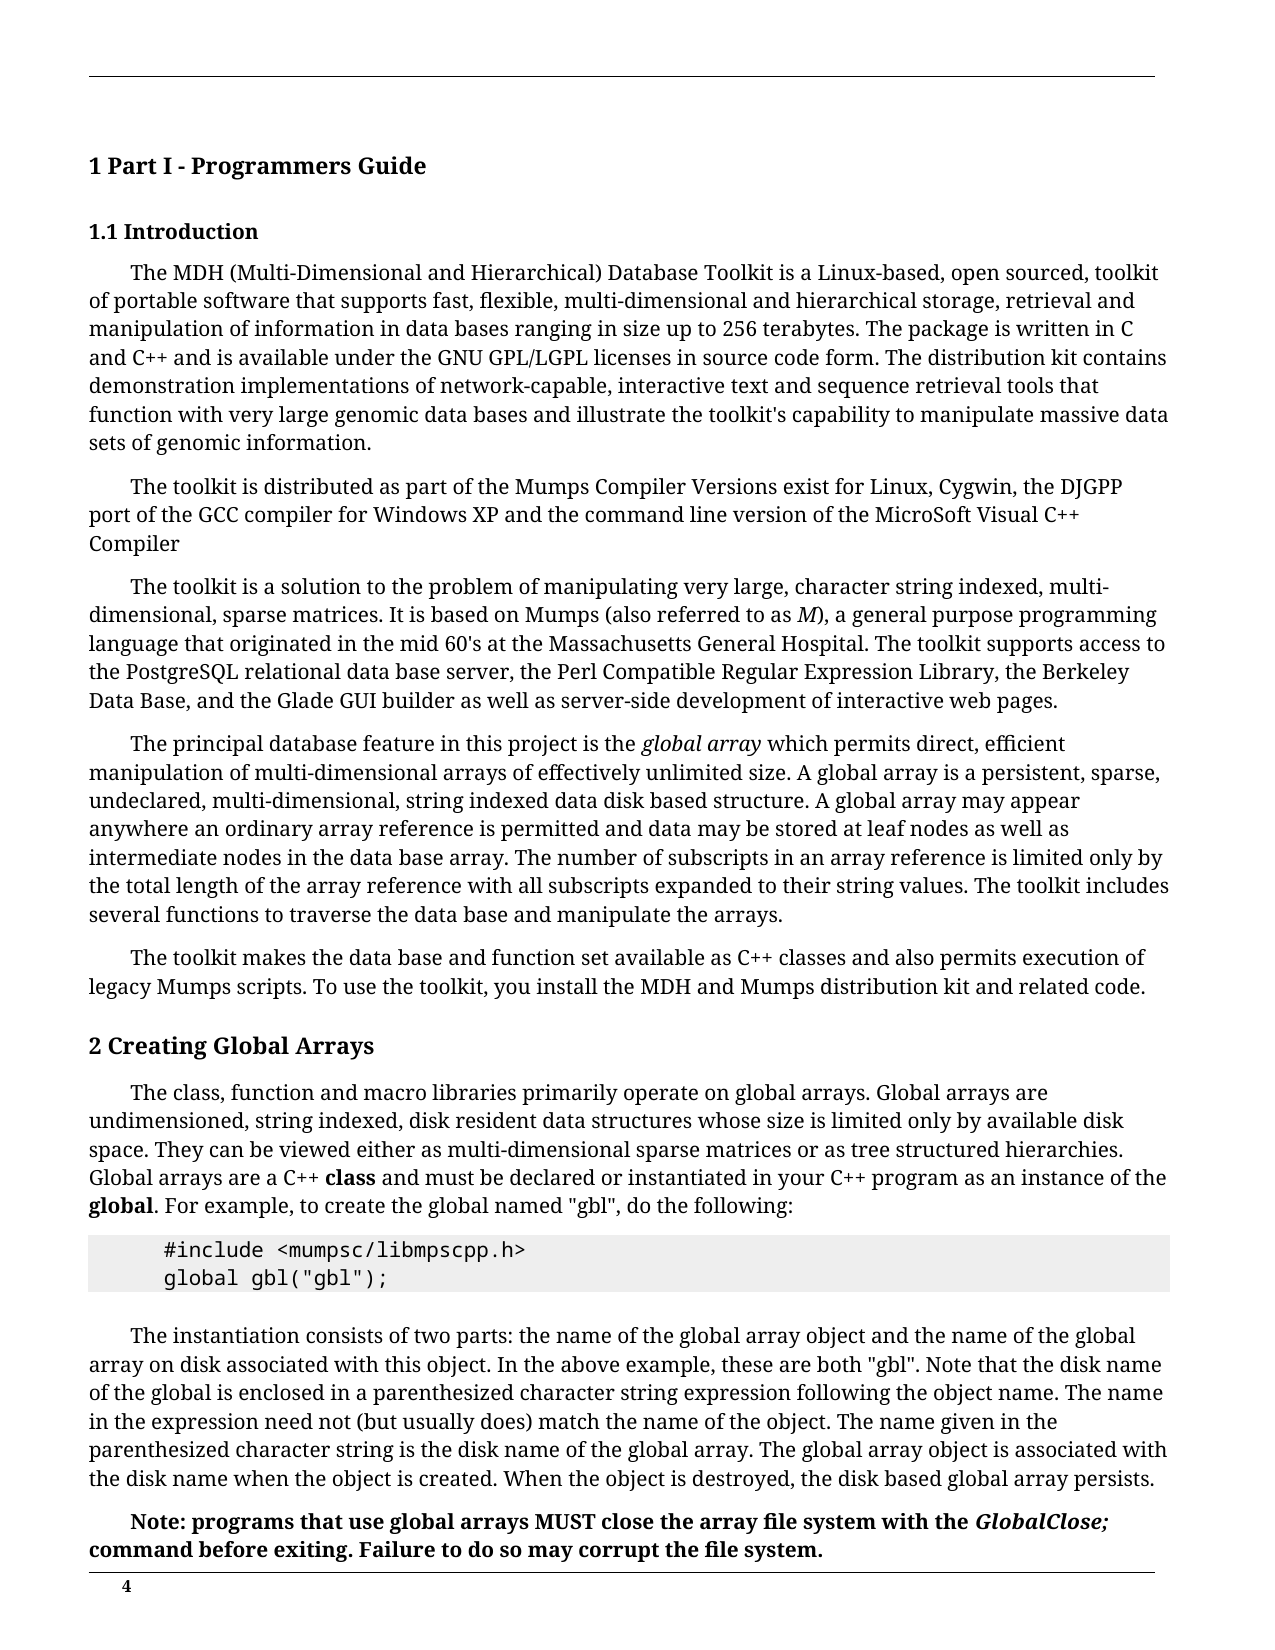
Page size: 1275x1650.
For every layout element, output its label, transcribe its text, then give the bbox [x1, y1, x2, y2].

text The instantiation consists of two parts: the name of the global array object and the name of the global array on disk associated with this object. In the above example, these are both "gbl". Note that the disk name of the global is enclosed in a parenthesized character string expression following the object name. The name in the expression need not (but usually does) match the name of the object. The name given in the parenthesized character string is the disk name of the global array. The global array object is associated with the disk name when the object is created. When the object is destroyed, the disk based global array persists. [88, 1321, 1170, 1492]
text The toolkit is a solution to the problem of manipulating very large, character string indexed, multi-dimensional, sparse matrices. It is based on Mumps (also referred to as M), a general purpose programming language that originated in the mid 60's at the Massachusetts General Hospital. The toolkit supports access to the PostgreSQL relational data base server, the Perl Compatible Regular Expression Library, the Berkeley Data Base, and the Glade GUI builder as well as server-side development of interactive web pages. [88, 572, 1170, 714]
text The class, function and macro libraries primarily operate on global arrays. Global arrays are undimensioned, string indexed, disk resident data structures whose size is limited only by available disk space. They can be viewed either as multi-dimensional sparse matrices or as tree structured hierarchies. Global arrays are a C++ class and must be declared or instantiated in your C++ program as an instance of the global. For example, to create the global named "gbl", do the following: [88, 1078, 1170, 1220]
subtitle Part I - Programmers Guide [88, 150, 1170, 181]
text Note: programs that use global arrays MUST close the array file system with the GlobalClose; command before exiting. Failure to do so may corrupt the file system. [88, 1507, 1170, 1564]
text #include <mumpsc/libmpscpp.h> [88, 1235, 1170, 1263]
text The MDH (Multi-Dimensional and Hierarchical) Database Toolkit is a Linux-based, open sourced, toolkit of portable software that supports fast, flexible, multi-dimensional and hierarchical storage, retrieval and manipulation of information in data bases ranging in size up to 256 terabytes. The package is written in C and C++ and is available under the GNU GPL/LGPL licenses in source code form. The distribution kit contains demonstration implementations of network-capable, interactive text and sequence retrieval tools that function with very large genomic data bases and illustrate the toolkit's capability to manipulate massive data sets of genomic information. [88, 258, 1170, 457]
subtitle Introduction [88, 217, 1170, 246]
subtitle Creating Global Arrays [88, 1030, 1170, 1061]
text The toolkit makes the data base and function set available as C++ classes and also permits execution of legacy Mumps scripts. To use the toolkit, you install the MDH and Mumps distribution kit and related code. [88, 943, 1170, 1000]
text The principal database feature in this project is the global array which permits direct, efficient manipulation of multi-dimensional arrays of effectively unlimited size. A global array is a persistent, sparse, undeclared, multi-dimensional, string indexed data disk based structure. A global array may appear anywhere an ordinary array reference is permitted and data may be stored at leaf nodes as well as intermediate nodes in the data base array. The number of subscripts in an array reference is limited only by the total length of the array reference with all subscripts expanded to their string values. The toolkit includes several functions to traverse the data base and manipulate the arrays. [88, 729, 1170, 928]
text global gbl("gbl"); [88, 1263, 1170, 1292]
text The toolkit is distributed as part of the Mumps Compiler Versions exist for Linux, Cygwin, the DJGPP port of the GCC compiler for Windows XP and the command line version of the MicroSoft Visual C++ Compiler [88, 472, 1170, 557]
